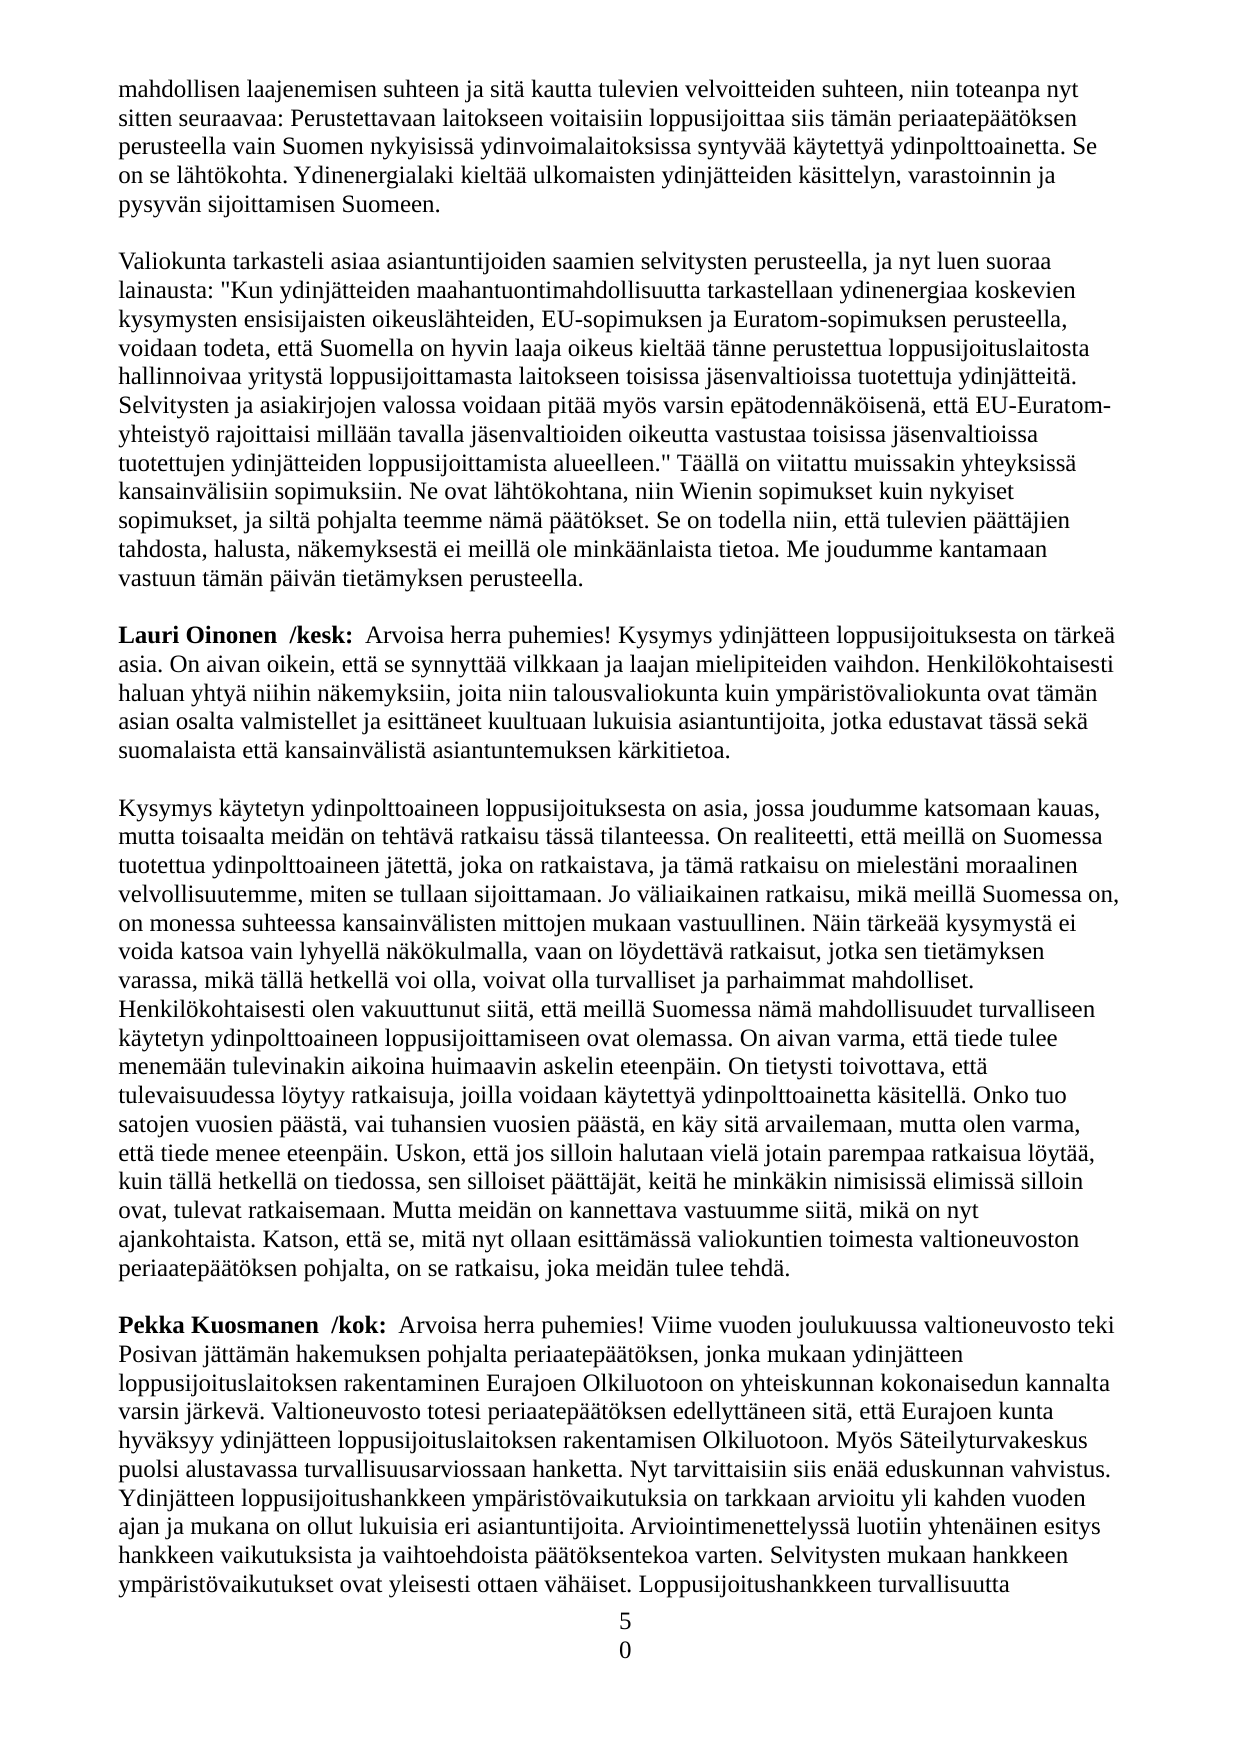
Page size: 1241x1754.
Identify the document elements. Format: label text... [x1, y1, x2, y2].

text Lauri Oinonen /kesk: Arvoisa herra puhemies! Kysymys ydinjätteen loppusijoituksesta on tärkeä asia. On aivan oikein, että se synnyttää vilkkaan ja laajan mielipiteiden vaihdon. Henkilökohtaisesti haluan yhtyä niihin näkemyksiin, joita niin talousvaliokunta kuin ympäristövaliokunta ovat tämän asian osalta valmistellet ja esittäneet kuultuaan lukuisia asiantuntijoita, jotka edustavat tässä sekä suomalaista että kansainvälistä asiantuntemuksen kärkitietoa. [118, 620, 1122, 764]
text Kysymys käytetyn ydinpolttoaineen loppusijoituksesta on asia, jossa joudumme katsomaan kauas, mutta toisaalta meidän on tehtävä ratkaisu tässä tilanteessa. On realiteetti, että meillä on Suomessa tuotettua ydinpolttoaineen jätettä, joka on ratkaistava, ja tämä ratkaisu on mielestäni moraalinen velvollisuutemme, miten se tullaan sijoittamaan. Jo väliaikainen ratkaisu, mikä meillä Suomessa on, on monessa suhteessa kansainvälisten mittojen mukaan vastuullinen. Näin tärkeää kysymystä ei voida katsoa vain lyhyellä näkökulmalla, vaan on löydettävä ratkaisut, jotka sen tietämyksen varassa, mikä tällä hetkellä voi olla, voivat olla turvalliset ja parhaimmat mahdolliset. Henkilökohtaisesti olen vakuuttunut siitä, että meillä Suomessa nämä mahdollisuudet turvalliseen käytetyn ydinpolttoaineen loppusijoittamiseen ovat olemassa. On aivan varma, että tiede tulee menemään tulevinakin aikoina huimaavin askelin eteenpäin. On tietysti toivottava, että tulevaisuudessa löytyy ratkaisuja, joilla voidaan käytettyä ydinpolttoainetta käsitellä. Onko tuo satojen vuosien päästä, vai tuhansien vuosien päästä, en käy sitä arvailemaan, mutta olen varma, että tiede menee eteenpäin. Uskon, että jos silloin halutaan vielä jotain parempaa ratkaisua löytää, kuin tällä hetkellä on tiedossa, sen silloiset päättäjät, keitä he minkäkin nimisissä elimissä silloin ovat, tulevat ratkaisemaan. Mutta meidän on kannettava vastuumme siitä, mikä on nyt ajankohtaista. Katson, että se, mitä nyt ollaan esittämässä valiokuntien toimesta valtioneuvoston periaatepäätöksen pohjalta, on se ratkaisu, joka meidän tulee tehdä. [118, 793, 1122, 1281]
text mahdollisen laajenemisen suhteen ja sitä kautta tulevien velvoitteiden suhteen, niin toteanpa nyt sitten seuraavaa: Perustettavaan laitokseen voitaisiin loppusijoittaa siis tämän periaatepäätöksen perusteella vain Suomen nykyisissä ydinvoimalaitoksissa syntyvää käytettyä ydinpolttoainetta. Se on se lähtökohta. Ydinenergialaki kieltää ulkomaisten ydinjätteiden käsittelyn, varastoinnin ja pysyvän sijoittamisen Suomeen. [118, 74, 1122, 218]
text Valiokunta tarkasteli asiaa asiantuntijoiden saamien selvitysten perusteella, ja nyt luen suoraa lainausta: "Kun ydinjätteiden maahantuontimahdollisuutta tarkastellaan ydinenergiaa koskevien kysymysten ensisijaisten oikeuslähteiden, EU-sopimuksen ja Euratom-sopimuksen perusteella, voidaan todeta, että Suomella on hyvin laaja oikeus kieltää tänne perustettua loppusijoituslaitosta hallinnoivaa yritystä loppusijoittamasta laitokseen toisissa jäsenvaltioissa tuotettuja ydinjätteitä. Selvitysten ja asiakirjojen valossa voidaan pitää myös varsin epätodennäköisenä, että EU-Euratom-yhteistyö rajoittaisi millään tavalla jäsenvaltioiden oikeutta vastustaa toisissa jäsenvaltioissa tuotettujen ydinjätteiden loppusijoittamista alueelleen." Täällä on viitattu muissakin yhteyksissä kansainvälisiin sopimuksiin. Ne ovat lähtökohtana, niin Wienin sopimukset kuin nykyiset sopimukset, ja siltä pohjalta teemme nämä päätökset. Se on todella niin, että tulevien päättäjien tahdosta, halusta, näkemyksestä ei meillä ole minkäänlaista tietoa. Me joudumme kantamaan vastuun tämän päivän tietämyksen perusteella. [118, 246, 1122, 591]
text Pekka Kuosmanen /kok: Arvoisa herra puhemies! Viime vuoden joulukuussa valtioneuvosto teki Posivan jättämän hakemuksen pohjalta periaatepäätöksen, jonka mukaan ydinjätteen loppusijoituslaitoksen rakentaminen Eurajoen Olkiluotoon on yhteiskunnan kokonaisedun kannalta varsin järkevä. Valtioneuvosto totesi periaatepäätöksen edellyttäneen sitä, että Eurajoen kunta hyväksyy ydinjätteen loppusijoituslaitoksen rakentamisen Olkiluotoon. Myös Säteilyturvakeskus puolsi alustavassa turvallisuusarviossaan hanketta. Nyt tarvittaisiin siis enää eduskunnan vahvistus. Ydinjätteen loppusijoitushankkeen ympäristövaikutuksia on tarkkaan arvioitu yli kahden vuoden ajan ja mukana on ollut lukuisia eri asiantuntijoita. Arviointimenettelyssä luotiin yhtenäinen esitys hankkeen vaikutuksista ja vaihtoehdoista päätöksentekoa varten. Selvitysten mukaan hankkeen ympäristövaikutukset ovat yleisesti ottaen vähäiset. Loppusijoitushankkeen turvallisuutta [118, 1310, 1122, 1598]
